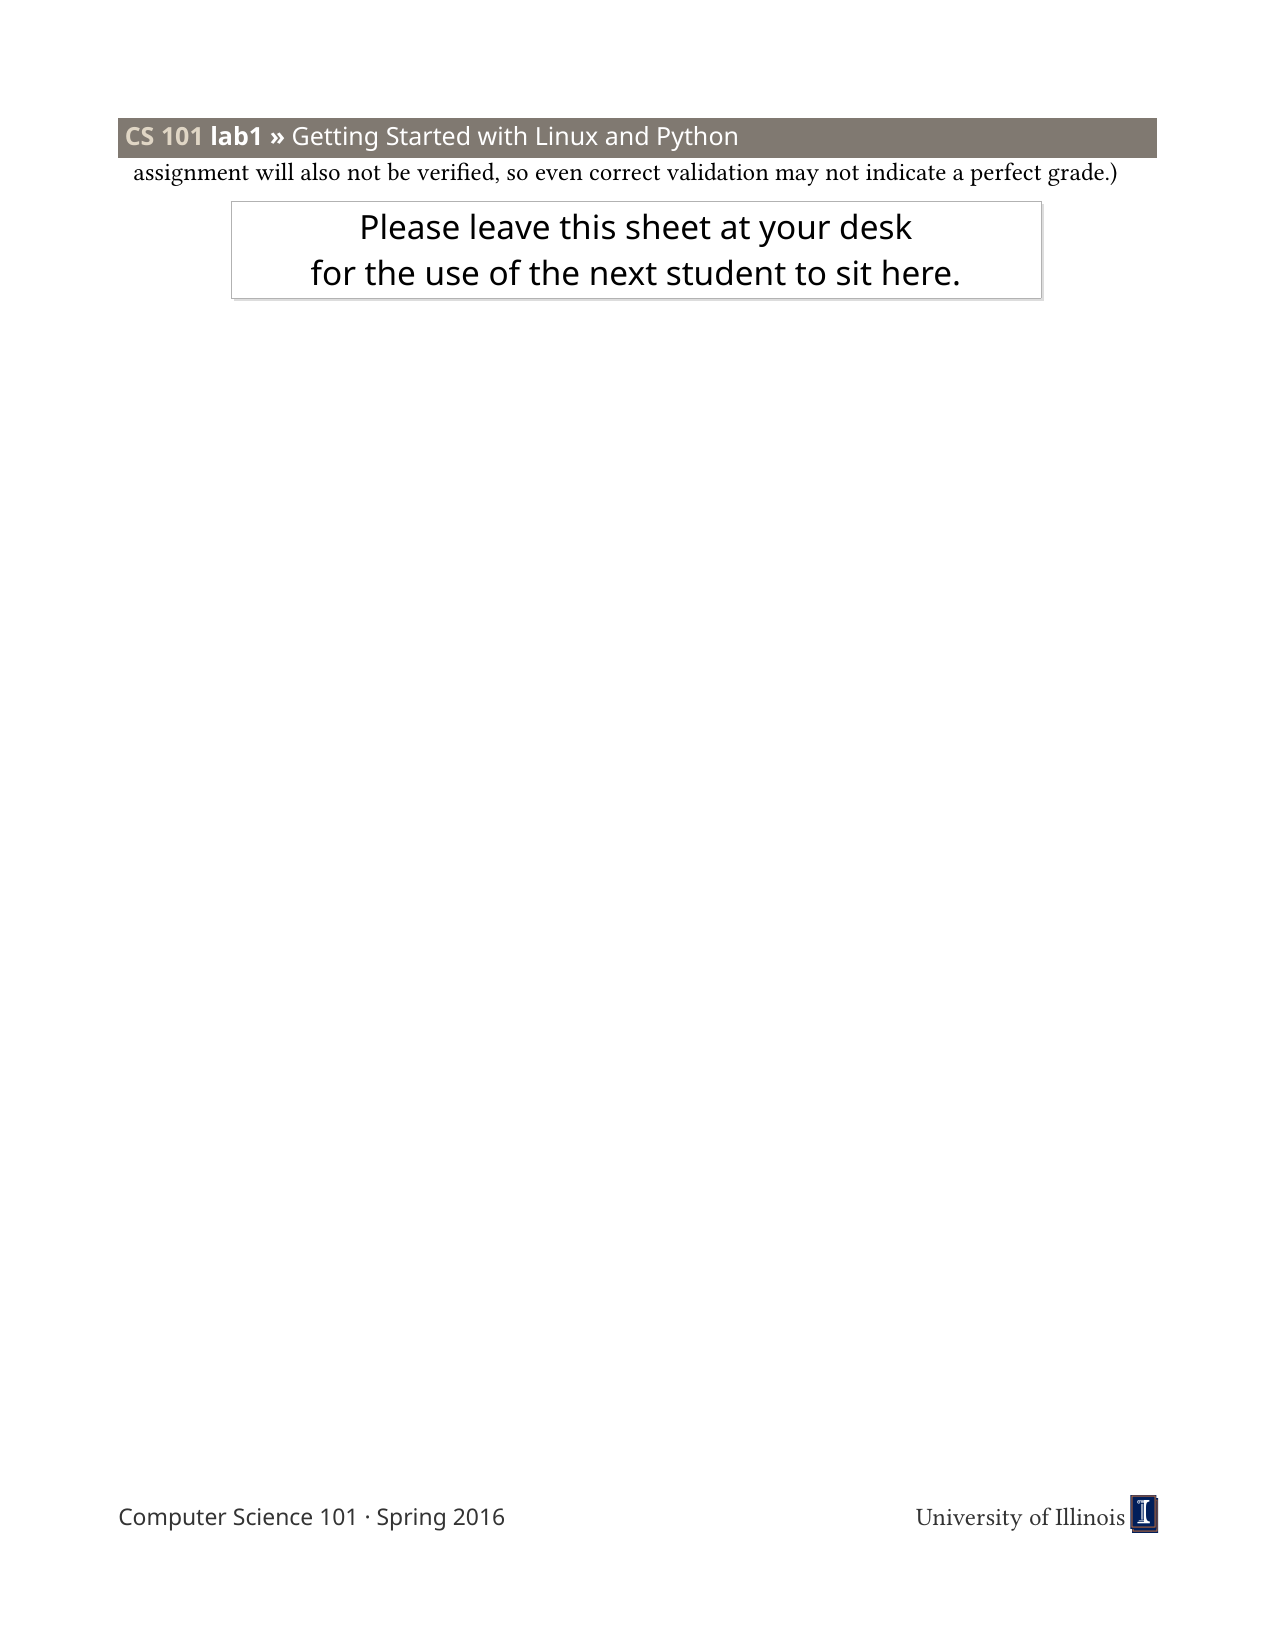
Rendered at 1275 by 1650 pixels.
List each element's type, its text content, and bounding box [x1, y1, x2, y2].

text Please leave this sheet at your desk [232, 202, 1041, 246]
text for the use of the next student to sit here. [232, 246, 1041, 298]
picture [1130, 1495, 1159, 1533]
list assignment will also not be verified, so even correct validation may not indicate a perfect grade.) [118, 158, 1157, 186]
